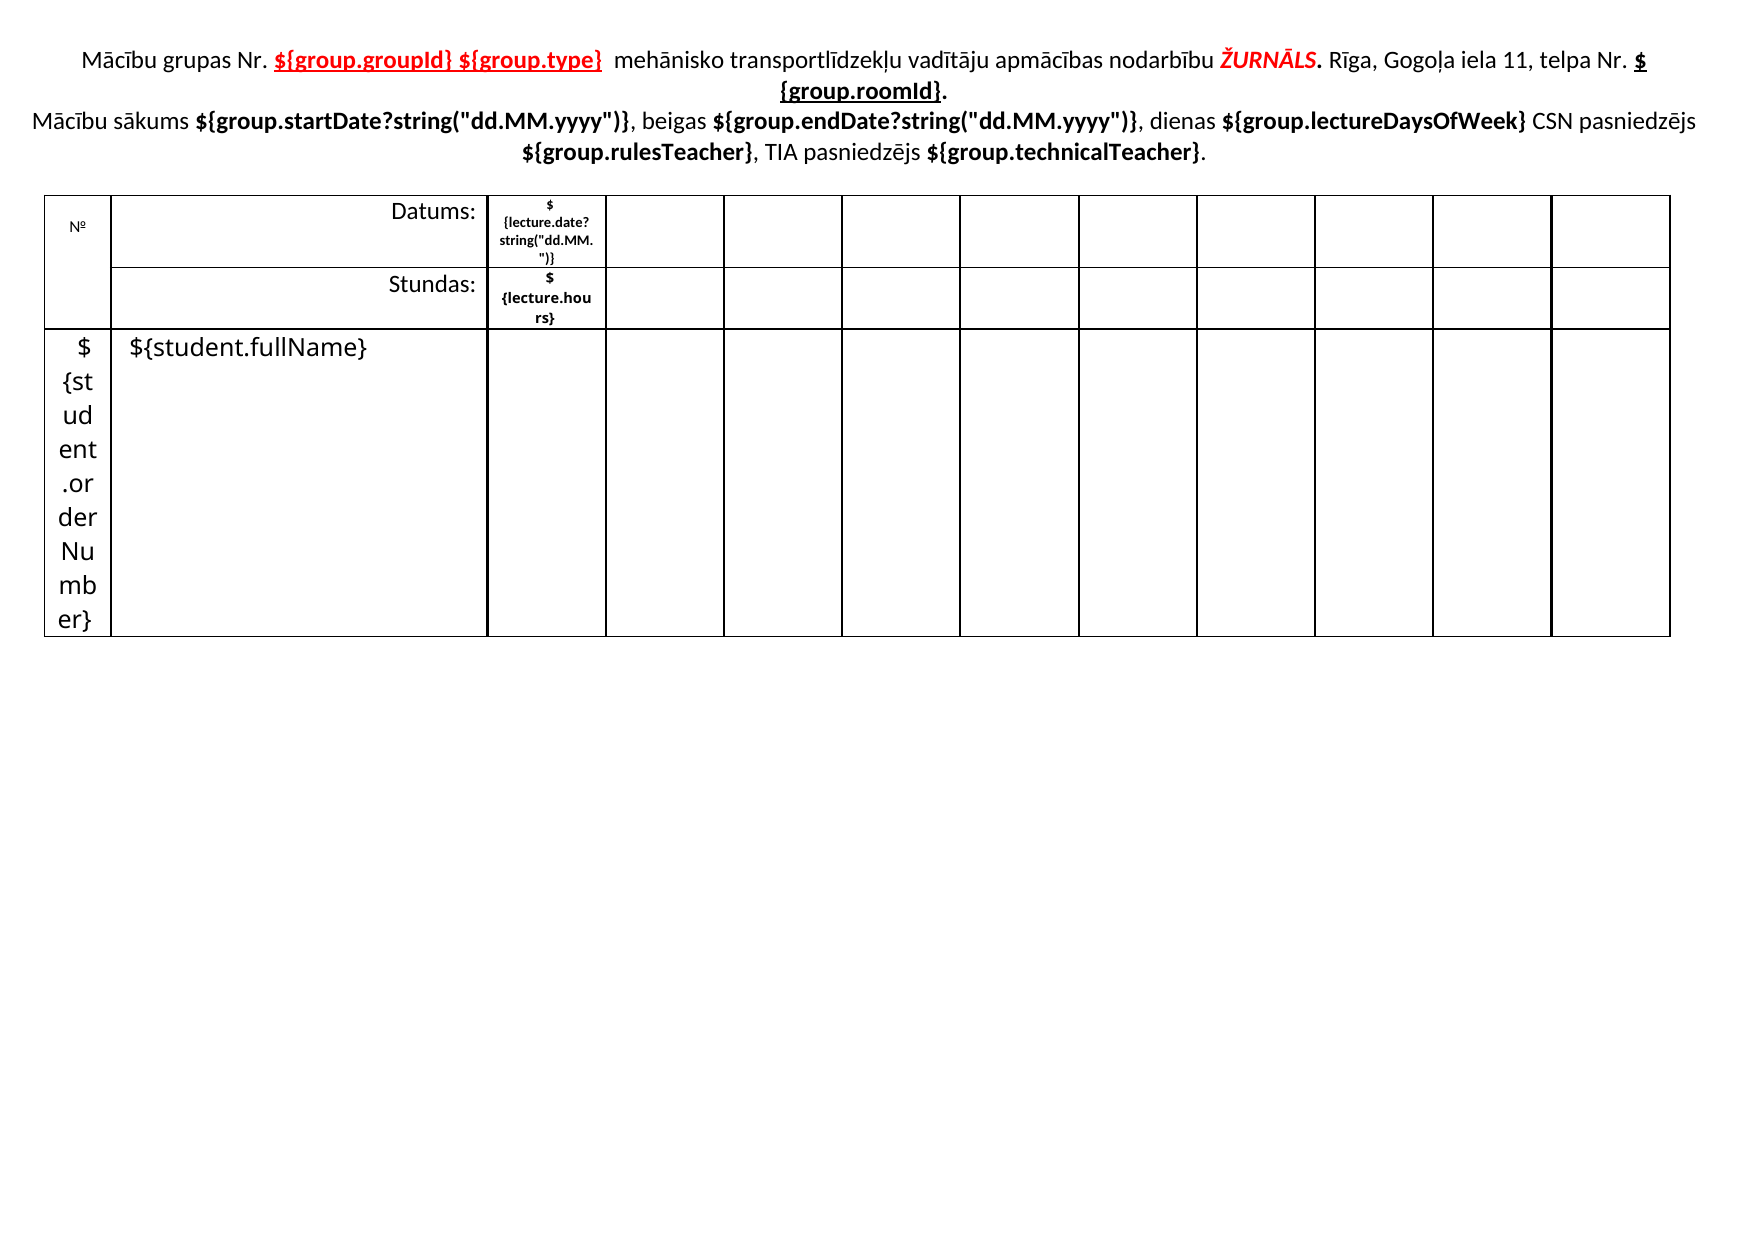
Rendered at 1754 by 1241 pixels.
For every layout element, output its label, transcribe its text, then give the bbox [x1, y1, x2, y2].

table_header [843, 196, 959, 267]
table_cell [1553, 268, 1669, 327]
table_header [607, 196, 723, 267]
table_header [1198, 196, 1314, 267]
table_header [725, 196, 841, 267]
table_cell [843, 330, 959, 636]
table_cell [1316, 330, 1432, 636]
table_header [1080, 196, 1196, 267]
table_cell [725, 268, 841, 327]
table_cell @table:table-row [#list group.students as student] @/table:table-row [/#list] ${student.orderNumber} [45, 330, 110, 636]
table_cell [607, 330, 723, 636]
table_cell ${student.fullName} [112, 330, 486, 636]
text Mācību grupas Nr. ${group.groupId} ${group.type} mehānisko transportlīdzekļu vadītāju apmācības nodarbību ŽURNĀLS. Rīga, Gogoļa iela 11, telpa Nr. ${group.roomId}. [29, 44, 1698, 105]
table_cell [1080, 268, 1196, 327]
table_header Datums: [112, 196, 486, 267]
table_cell [1553, 330, 1669, 636]
table_cell [1434, 268, 1550, 327]
table_header [1553, 196, 1669, 267]
table_header [961, 196, 1078, 267]
table_cell [1316, 268, 1432, 327]
table_cell @table:table-cell [#list group.lectures as lecture] @/table:table-cell [/#list] ${lecture.hours} [489, 268, 605, 327]
table_cell [843, 268, 959, 327]
table_cell [607, 268, 723, 327]
table_cell [1198, 268, 1314, 327]
table_cell [961, 268, 1078, 327]
table_cell [961, 330, 1078, 636]
table_cell [1198, 330, 1314, 636]
table_cell [725, 330, 841, 636]
text Mācību sākums ${group.startDate?string("dd.MM.yyyy")}, beigas ${group.endDate?string("dd.MM.yyyy")}, dienas ${group.lectureDaysOfWeek} CSN pasniedzējs ${group.rulesTeacher}, TIA pasniedzējs ${group.technicalTeacher}. [29, 105, 1698, 166]
table_header [1434, 196, 1550, 267]
table_header @table:table-cell [#list group.lectures as lecture] @/table:table-cell [/#list] ${lecture.date?string("dd.MM.")} [489, 196, 605, 267]
table_cell Stundas: [112, 268, 486, 327]
table_cell [1080, 330, 1196, 636]
table_header № [45, 196, 110, 327]
table_header [1316, 196, 1432, 267]
table_cell [1434, 330, 1550, 636]
table_cell [489, 330, 605, 636]
